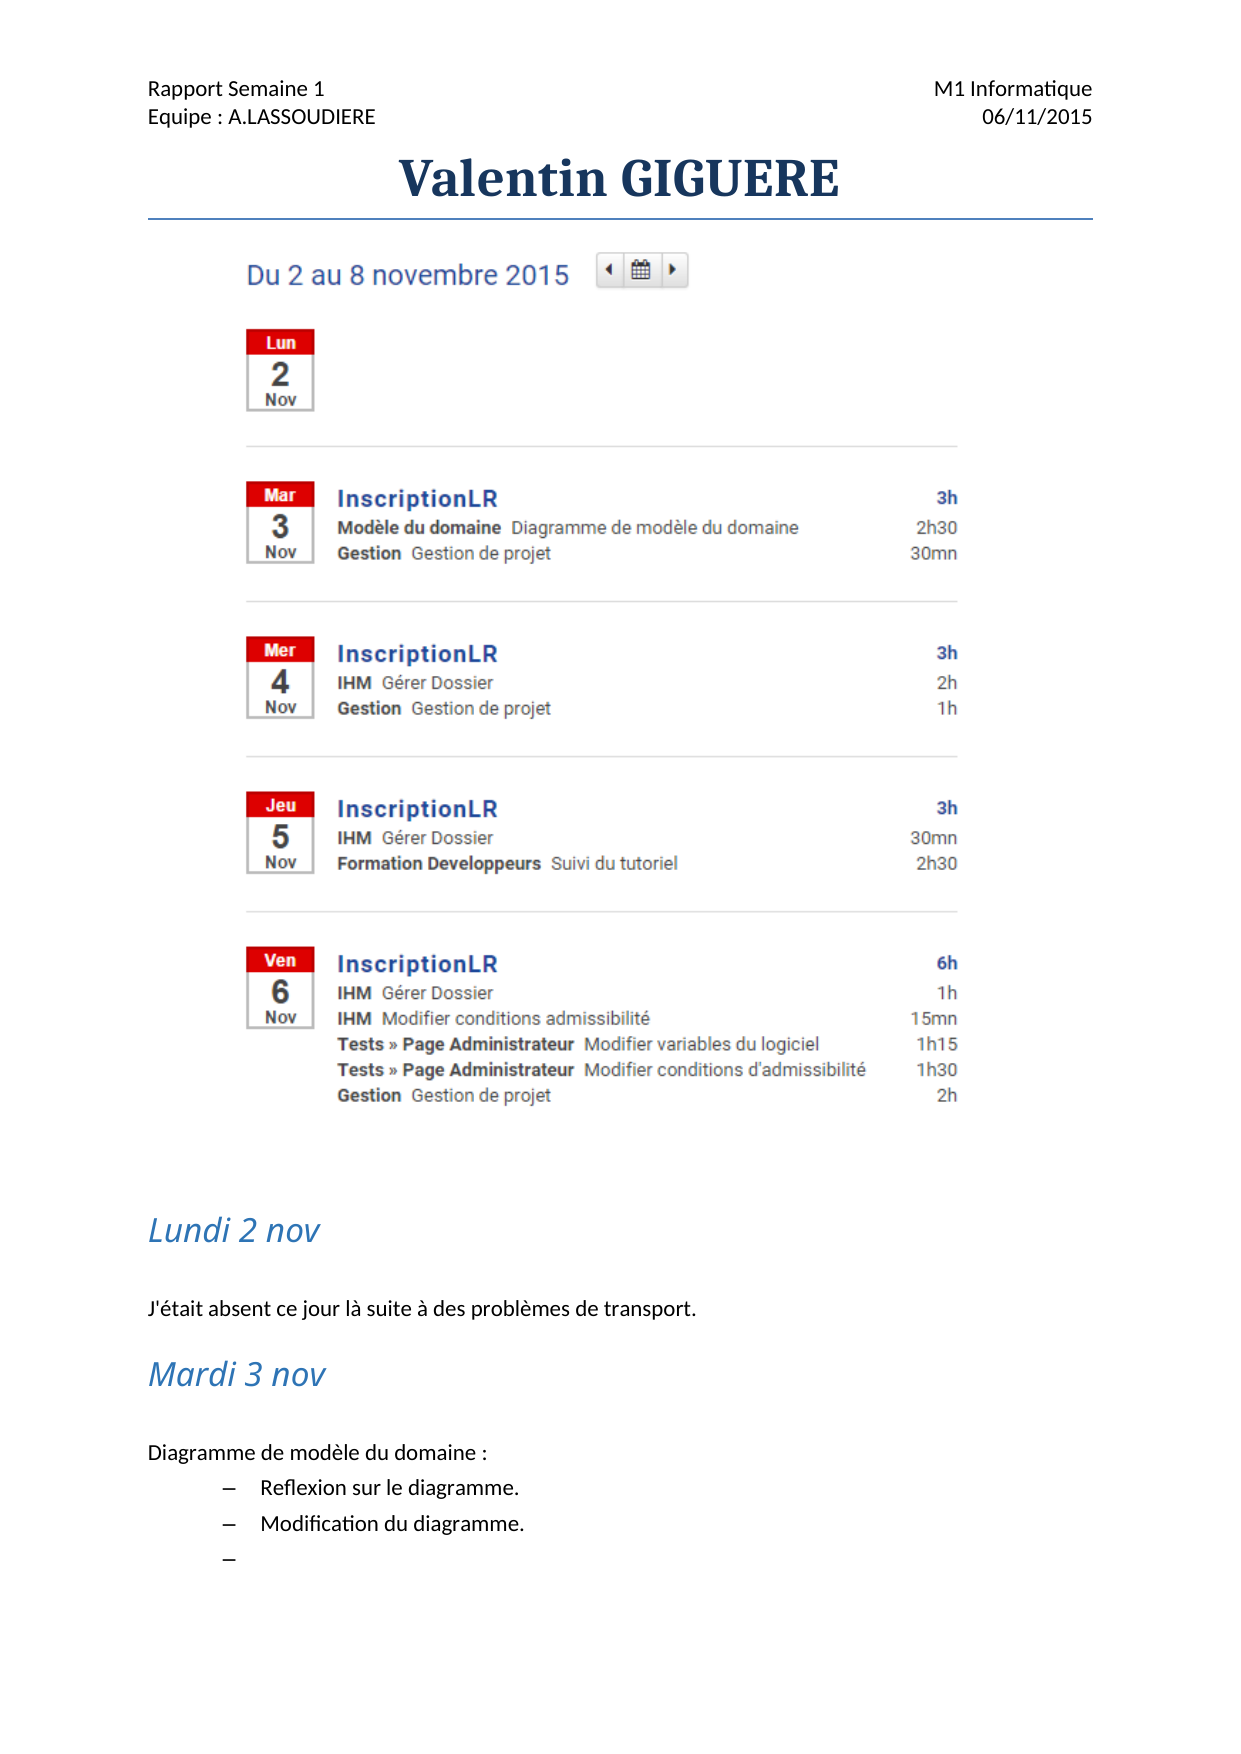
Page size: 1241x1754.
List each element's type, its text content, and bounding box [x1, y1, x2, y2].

text Diagramme de modèle du domaine : [148, 1438, 1093, 1466]
picture [235, 251, 1006, 1146]
text J'était absent ce jour là suite à des problèmes de transport. [148, 1294, 1093, 1322]
subtitle Mardi 3 nov [148, 1351, 1093, 1397]
list Reflexion sur le diagramme. [223, 1473, 1093, 1502]
subtitle Lundi 2 nov [148, 1207, 1093, 1252]
title Valentin GIGUERE [148, 148, 1093, 218]
list Modification du diagramme. [223, 1509, 1093, 1537]
